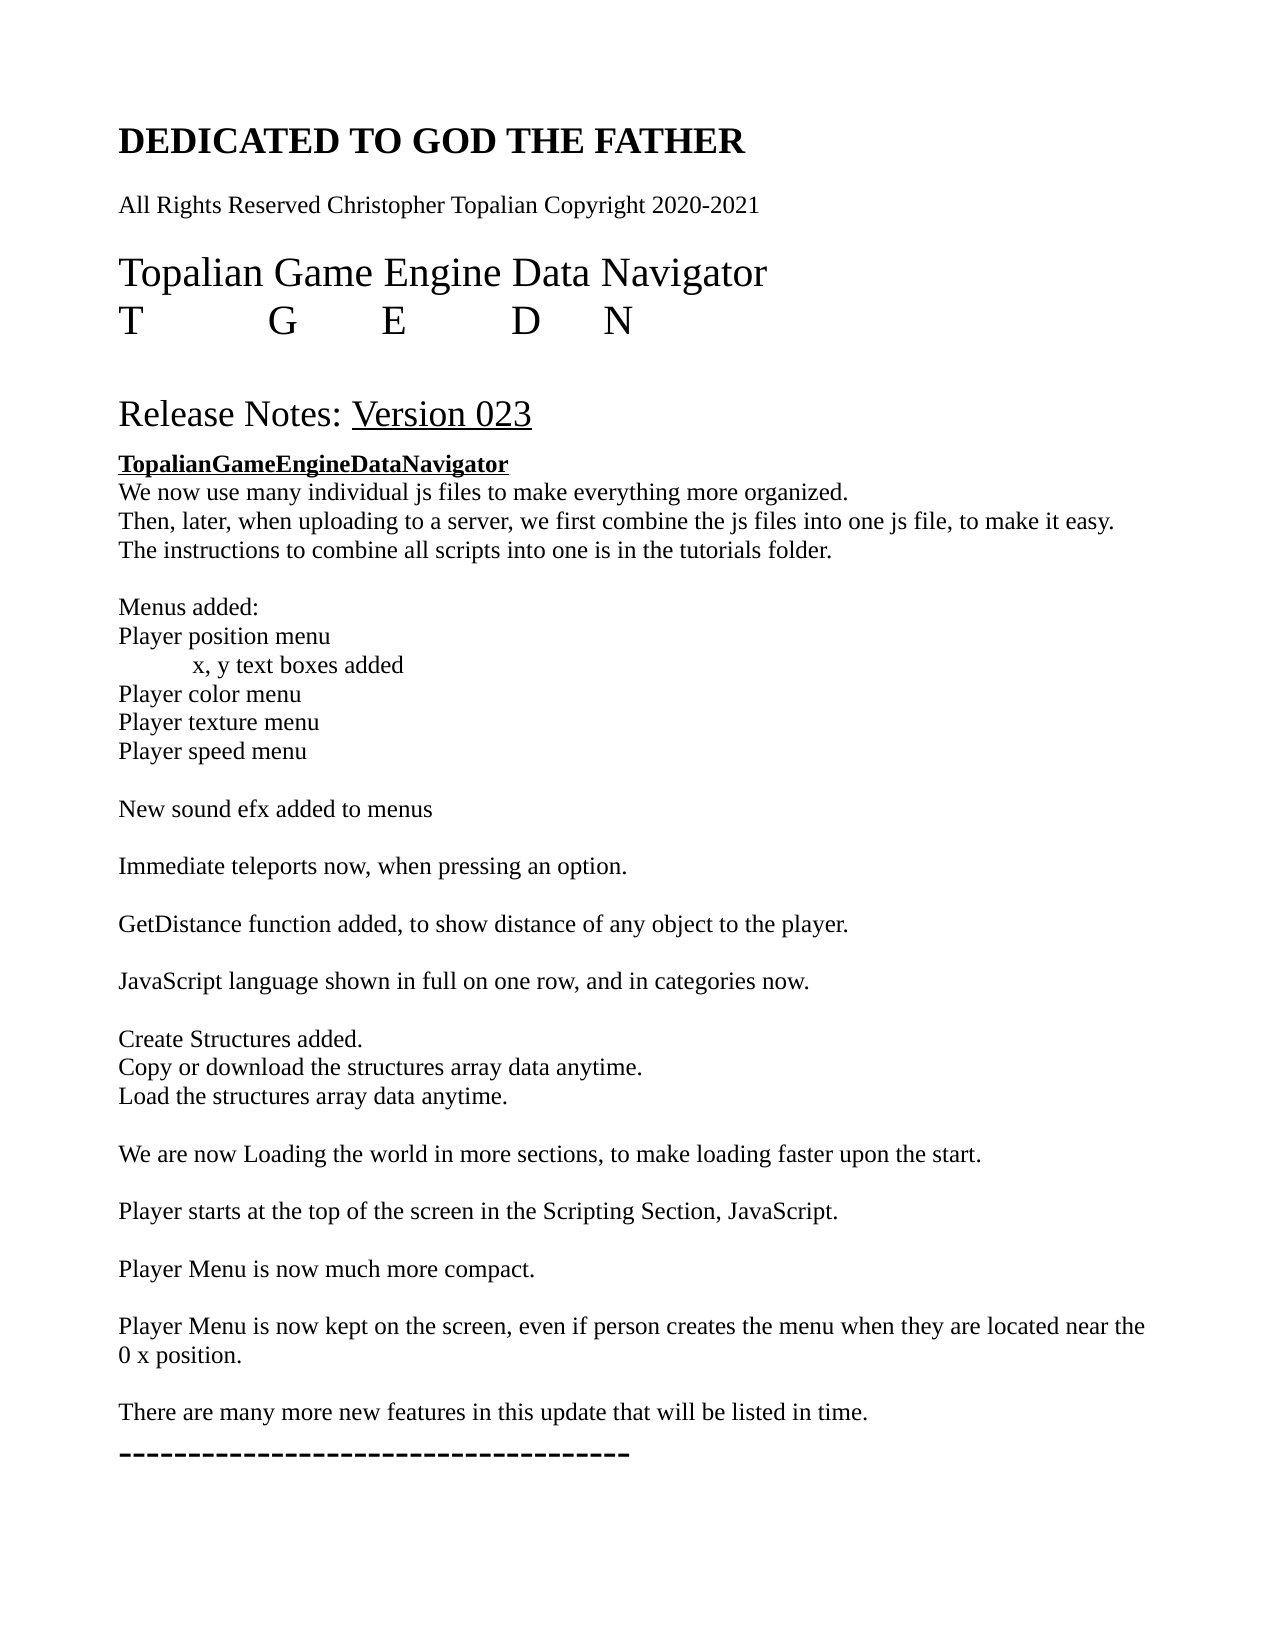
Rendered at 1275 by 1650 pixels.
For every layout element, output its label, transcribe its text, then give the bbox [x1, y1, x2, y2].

text Menus added: [118, 592, 1157, 621]
text Player texture menu [118, 707, 1157, 736]
text Load the structures array data anytime. [118, 1081, 1157, 1110]
text GetDistance function added, to show distance of any object to the player. [118, 909, 1157, 937]
text Player Menu is now kept on the screen, even if person creates the menu when they are located near the 0 x position. [118, 1311, 1157, 1369]
text Player color menu [118, 679, 1157, 707]
text TopalianGameEngineDataNavigator [118, 449, 1157, 477]
text ------------------------------------- [118, 1426, 1157, 1474]
text Player position menu [118, 621, 1157, 650]
text Player starts at the top of the screen in the Scripting Section, JavaScript. [118, 1196, 1157, 1225]
text JavaScript language shown in full on one row, and in categories now. [118, 966, 1157, 995]
text Player Menu is now much more compact. [118, 1254, 1157, 1282]
text Immediate teleports now, when pressing an option. [118, 851, 1157, 880]
text Player speed menu [118, 736, 1157, 765]
text Then, later, when uploading to a server, we first combine the js files into one js file, to make it easy. [118, 506, 1157, 535]
text All Rights Reserved Christopher Topalian Copyright 2020-2021 [118, 190, 1157, 219]
text We are now Loading the world in more sections, to make loading faster upon the start. [118, 1139, 1157, 1167]
text We now use many individual js files to make everything more organized. [118, 477, 1157, 506]
text Create Structures added. [118, 1024, 1157, 1052]
text DEDICATED TO GOD THE FATHER [118, 118, 1157, 161]
text Topalian Game Engine Data Navigator [118, 247, 1157, 295]
text New sound efx added to menus [118, 794, 1157, 822]
text The instructions to combine all scripts into one is in the tutorials folder. [118, 535, 1157, 564]
text T G E D N [118, 295, 1157, 343]
text Release Notes: Version 023 [118, 391, 1157, 434]
text There are many more new features in this update that will be listed in time. [118, 1397, 1157, 1426]
text Copy or download the structures array data anytime. [118, 1052, 1157, 1081]
text x, y text boxes added [118, 650, 1157, 679]
